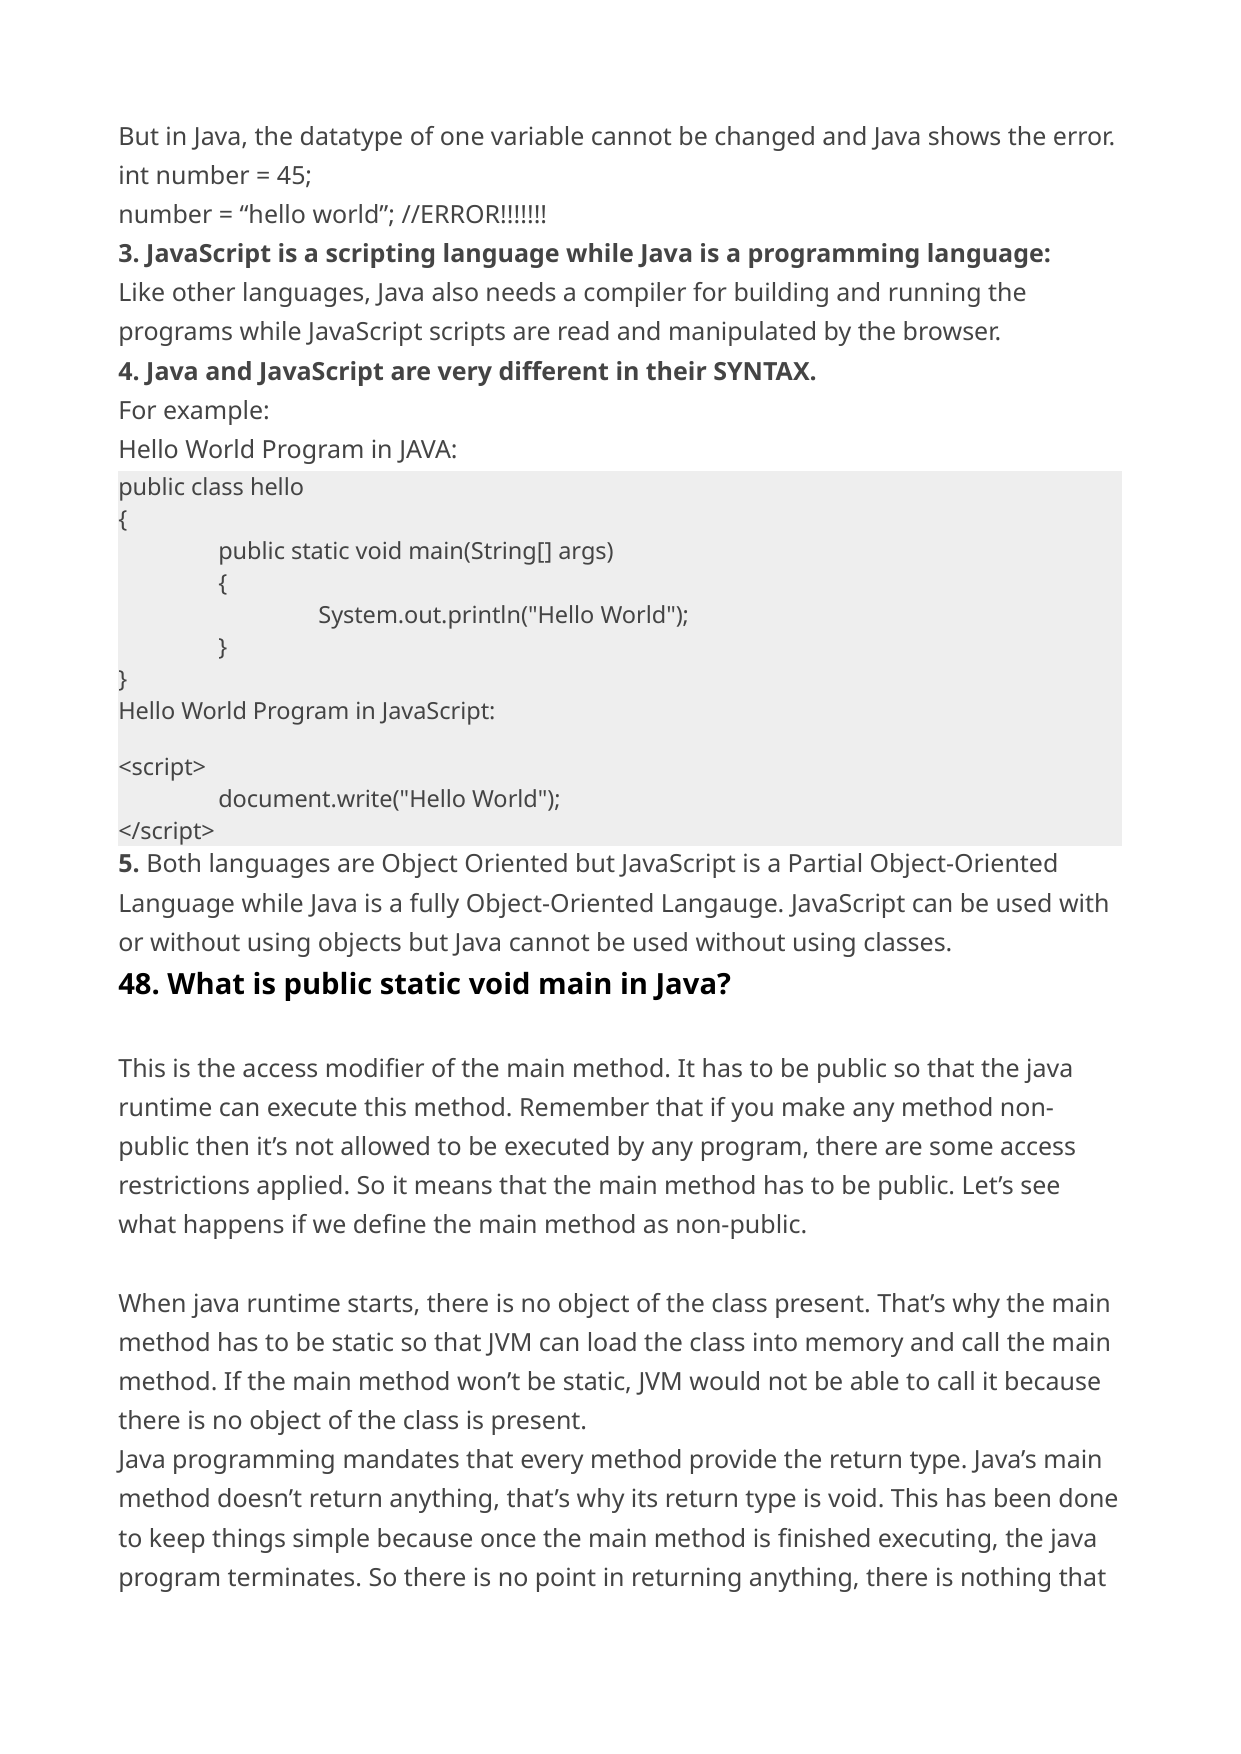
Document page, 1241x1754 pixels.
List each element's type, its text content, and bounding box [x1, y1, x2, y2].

text This is the access modifier of the main method. It has to be public so that the java runtime can execute this method. Remember that if you make any method non-public then it’s not allowed to be executed by any program, there are some access restrictions applied. So it means that the main method has to be public. Let’s see what happens if we define the main method as non-public. When java runtime starts, there is no object of the class present. That’s why the main method has to be static so that JVM can load the class into memory and call the main method. If the main method won’t be static, JVM would not be able to call it because there is no object of the class is present. [118, 1050, 1122, 1437]
text int number = 45; number = “hello world”; //ERROR!!!!!!! [118, 157, 1122, 231]
text Hello World Program in JavaScript: [118, 694, 1122, 726]
text Java programming mandates that every method provide the return type. Java’s main method doesn’t return anything, that’s why its return type is void. This has been done to keep things simple because once the main method is finished executing, the java program terminates. So there is no point in returning anything, there is nothing that [118, 1442, 1122, 1593]
text 5. Both languages are Object Oriented but JavaScript is a Partial Object-Oriented Language while Java is a fully Object-Oriented Langauge. JavaScript can be used with or without using objects but Java cannot be used without using classes. [118, 846, 1122, 958]
text 4. Java and JavaScript are very different in their SYNTAX. [118, 353, 1122, 387]
text public static void main(String[] args) [118, 534, 1122, 567]
text Like other languages, Java also needs a compiler for building and running the programs while JavaScript scripts are read and manipulated by the browser. [118, 275, 1122, 348]
text { [118, 567, 1122, 598]
text </script> [118, 814, 1122, 846]
text System.out.println("Hello World"); [118, 598, 1122, 631]
text public class hello [118, 471, 1122, 503]
text 3. JavaScript is a scripting language while Java is a programming language: [118, 236, 1122, 270]
text But in Java, the datatype of one variable cannot be changed and Java shows the error. [118, 118, 1122, 152]
text } [118, 662, 1122, 694]
text document.write("Hello World"); [118, 782, 1122, 814]
subtitle 48. What is public static void main in Java? [118, 963, 1122, 1003]
text <script> [118, 750, 1122, 782]
text } [118, 631, 1122, 662]
text { [118, 503, 1122, 534]
text Hello World Program in JAVA: [118, 431, 1122, 466]
text For example: [118, 392, 1122, 426]
